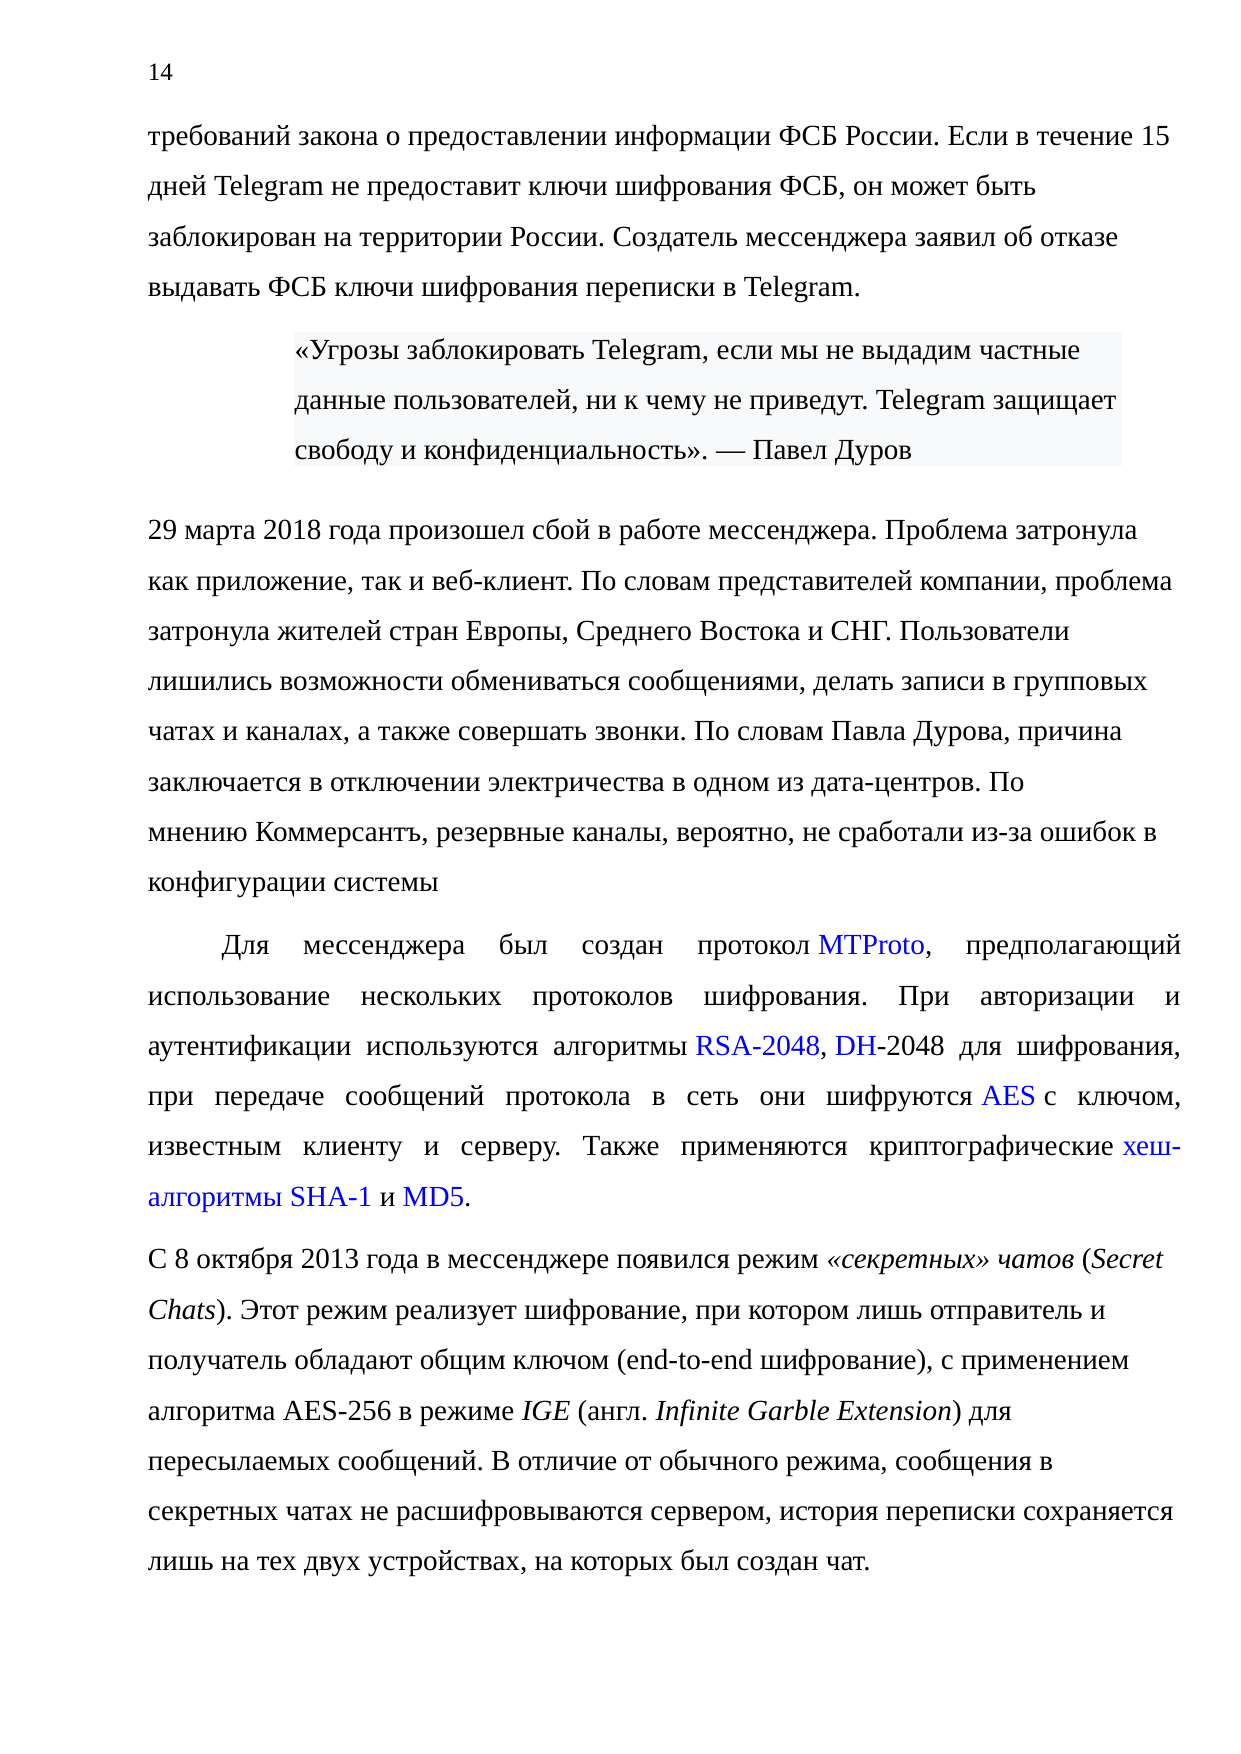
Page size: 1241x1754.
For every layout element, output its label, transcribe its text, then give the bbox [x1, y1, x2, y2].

text «Угрозы заблокировать Telegram, если мы не выдадим частные данные пользователей, ни к чему не приведут. Telegram защищает свободу и конфиденциальность». — Павел Дуров [294, 332, 1122, 466]
text 29 марта 2018 года произошел сбой в работе мессенджера. Проблема затронула как приложение, так и веб-клиент. По словам представителей компании, проблема затронула жителей стран Европы, Среднего Востока и СНГ. Пользователи лишились возможности обмениваться сообщениями, делать записи в групповых чатах и каналах, а также совершать звонки. По словам Павла Дурова, причина заключается в отключении электричества в одном из дата-центров. По мнению Коммерсантъ, резервные каналы, вероятно, не сработали из-за ошибок в конфигурации системы [148, 512, 1181, 898]
text Для мессенджера был создан протокол MTProto, предполагающий использование нескольких протоколов шифрования. При авторизации и аутентификации используются алгоритмы RSA-2048, DH-2048 для шифрования, при передаче сообщений протокола в сеть они шифруются AES с ключом, известным клиенту и серверу. Также применяются криптографические хеш-алгоритмы SHA-1 и MD5. [148, 927, 1181, 1212]
text требований закона о предоставлении информации ФСБ России. Если в течение 15 дней Telegram не предоставит ключи шифрования ФСБ, он может быть заблокирован на территории России. Создатель мессенджера заявил об отказе выдавать ФСБ ключи шифрования переписки в Telegram. [148, 118, 1181, 303]
text C 8 октября 2013 года в мессенджере появился режим «секретных» чатов (Secret Chats). Этот режим реализует шифрование, при котором лишь отправитель и получатель обладают общим ключом (end-to-end шифрование), с применением алгоритма AES-256 в режиме IGE (англ. Infinite Garble Extension) для пересылаемых сообщений. В отличие от обычного режима, сообщения в секретных чатах не расшифровываются сервером, история переписки сохраняется лишь на тех двух устройствах, на которых был создан чат. [148, 1242, 1181, 1577]
